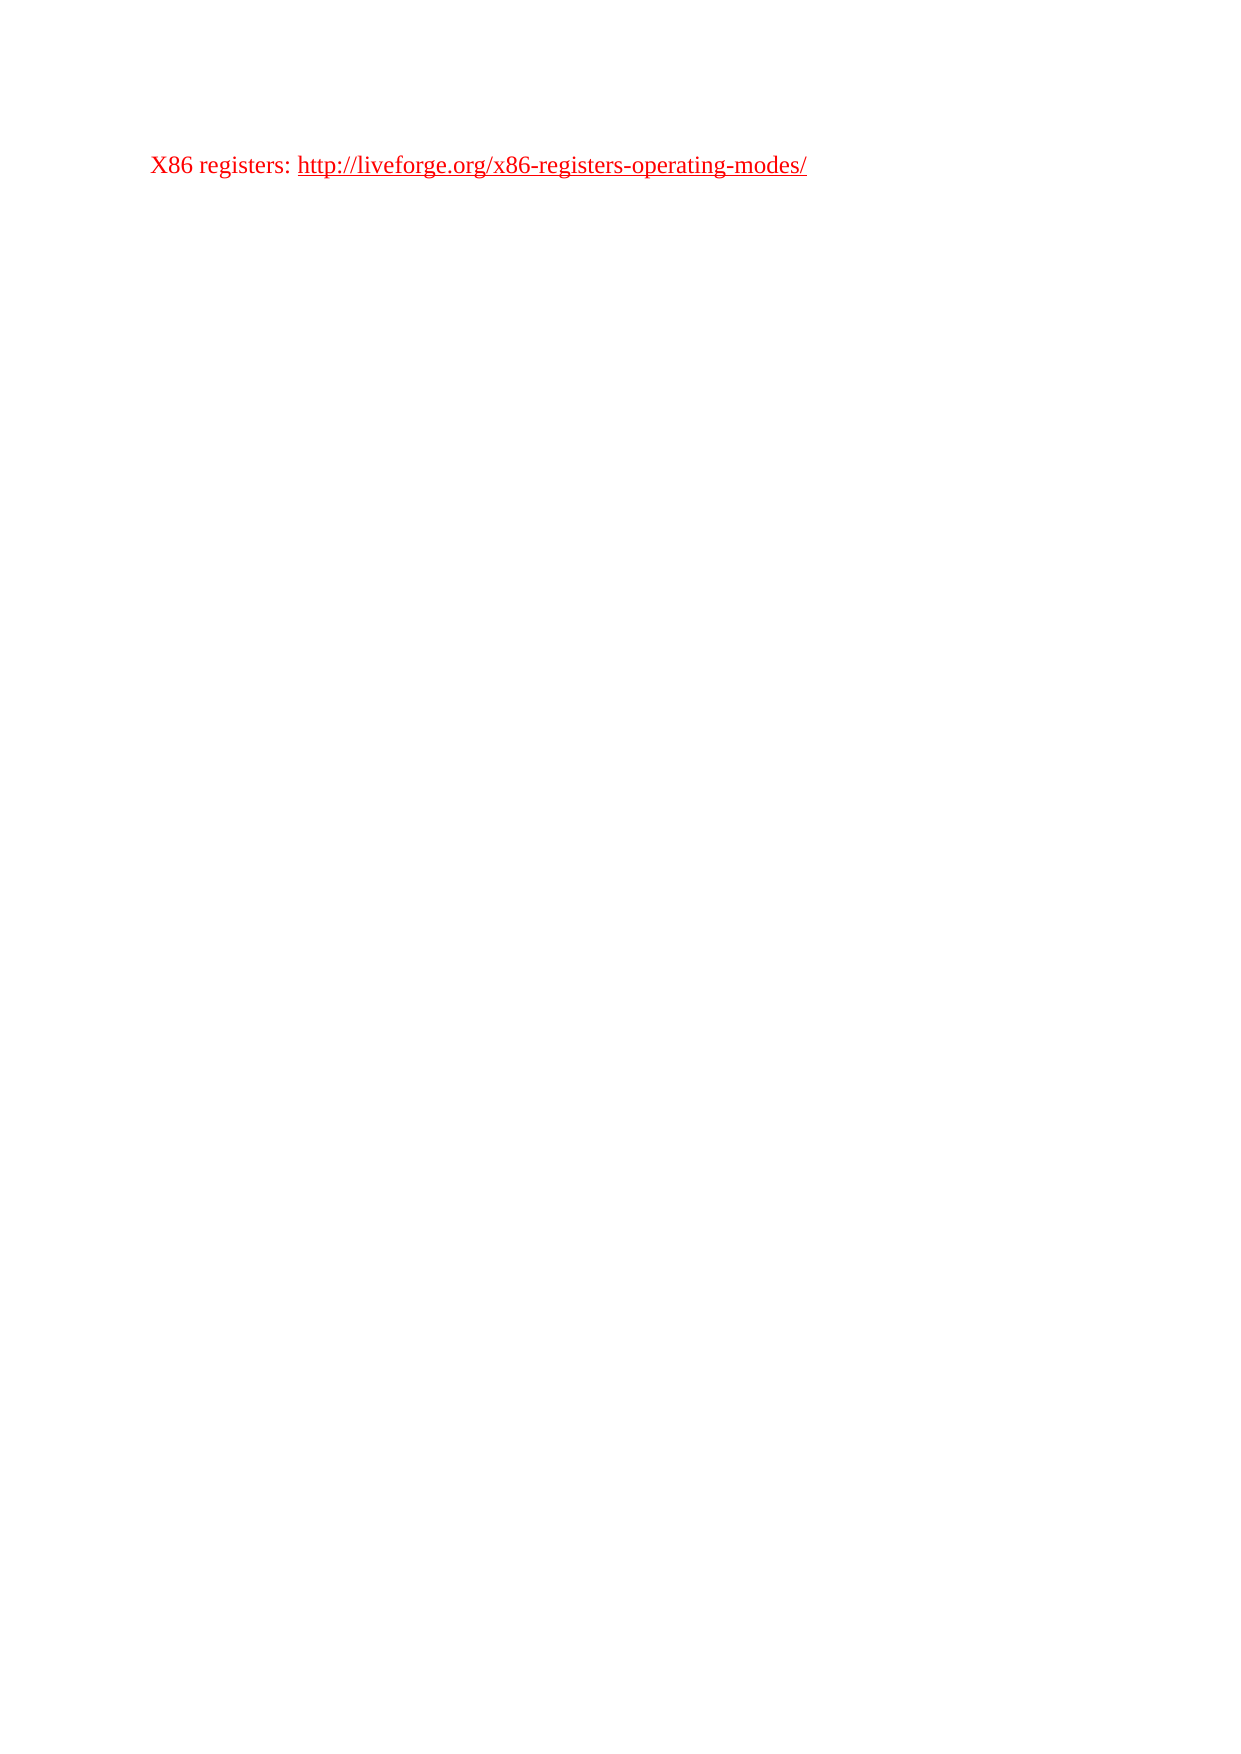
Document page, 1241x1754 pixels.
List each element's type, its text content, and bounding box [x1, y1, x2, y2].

text X86 registers: http://liveforge.org/x86-registers-operating-modes/ [150, 150, 1090, 179]
